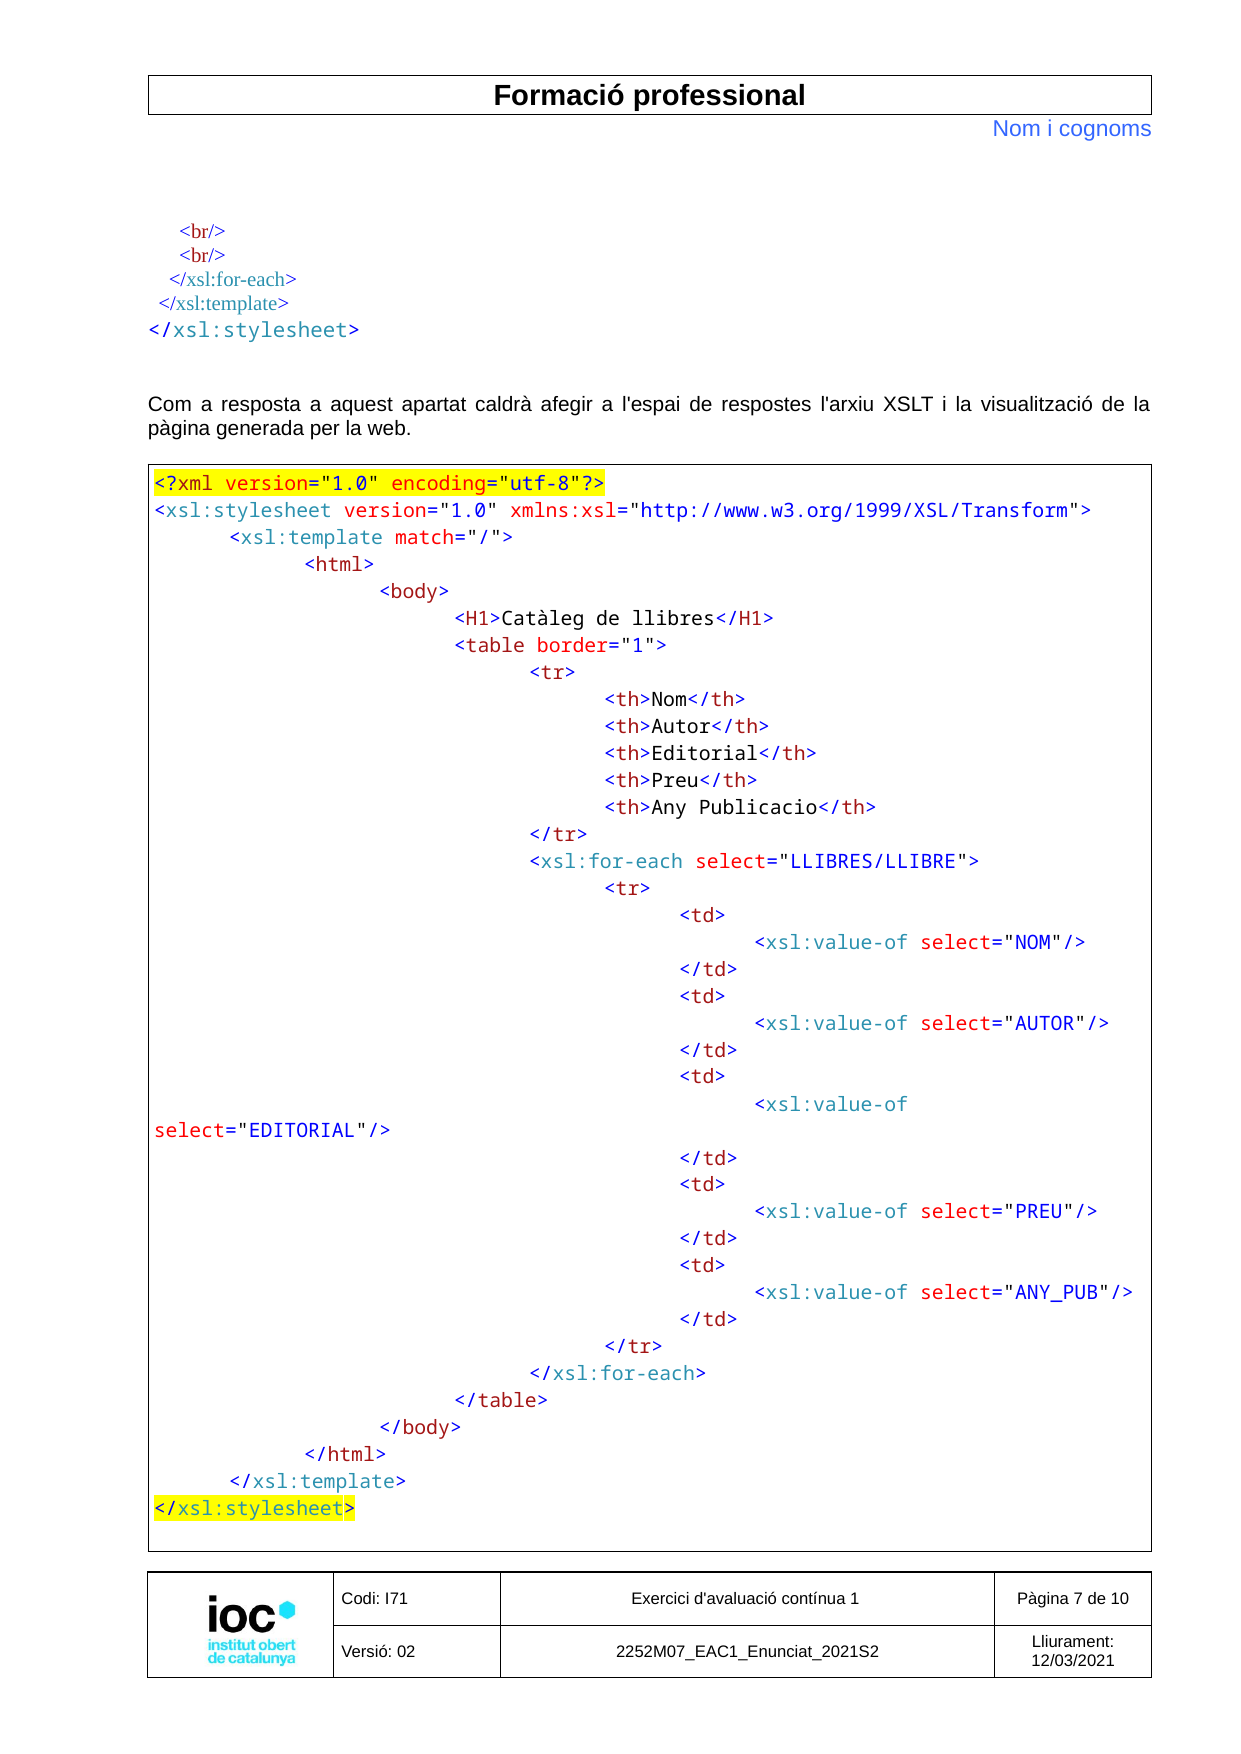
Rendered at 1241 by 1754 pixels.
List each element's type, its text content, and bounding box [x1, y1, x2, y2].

text </xsl:stylesheet> [148, 315, 1151, 344]
picture [195, 1581, 309, 1677]
table_header <?xml version="1.0" encoding="utf-8"?> <xsl:stylesheet version="1.0" xmlns:xsl="http://www.w3.org/1999/XSL/Transform"> <xsl:template match="/"> <html> <body> <H1>Catàleg de llibres</H1> <table border="1"> <tr> <th>Nom</th> <th>Autor</th> <th>Editorial</th> <th>Preu</th> <th>Any Publicacio</th> </tr> <xsl:for-each select="LLIBRES/LLIBRE"> <tr> <td> <xsl:value-of select="NOM"/> </td> <td> <xsl:value-of select="AUTOR"/> </td> <td> <xsl:value-of select="EDITORIAL"/> </td> <td> <xsl:value-of select="PREU"/> </td> <td> <xsl:value-of select="ANY_PUB"/> </td> </tr> </xsl:for-each> </table> </body> </html> </xsl:template> </xsl:stylesheet> [149, 465, 1151, 1551]
text </xsl:for-each> [148, 267, 1151, 291]
text </xsl:template> [148, 291, 1151, 315]
text <br/> [148, 219, 1151, 243]
list Com a resposta a aquest apartat caldrà afegir a l'espai de respostes l'arxiu XSLT i la visualització de la pàgina generada per la web. [148, 392, 1151, 439]
text <br/> [148, 243, 1151, 267]
